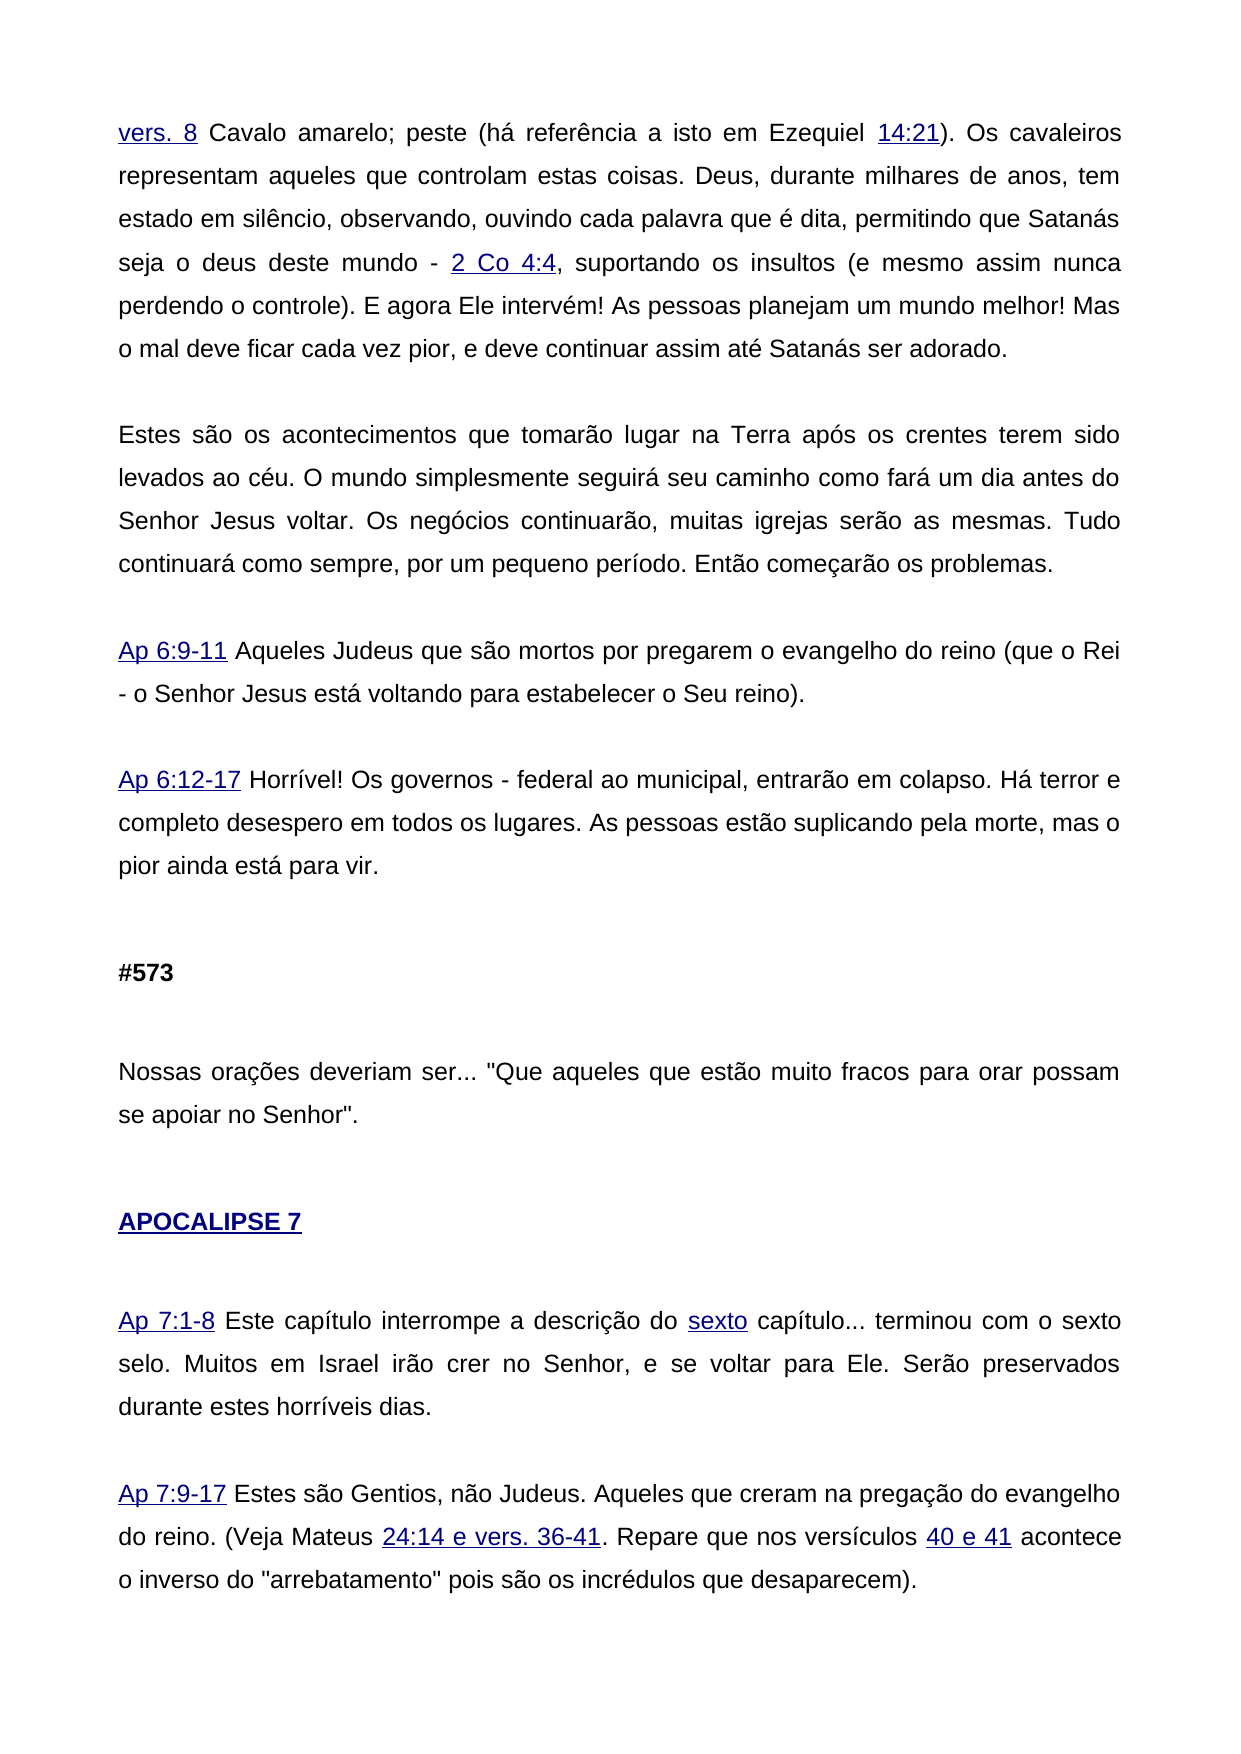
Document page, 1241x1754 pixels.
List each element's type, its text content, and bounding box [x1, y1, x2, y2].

text Estes são os acontecimentos que tomarão lugar na Terra após os crentes terem sido levados ao céu. O mundo simplesmente seguirá seu caminho como fará um dia antes do Senhor Jesus voltar. Os negócios continuarão, muitas igrejas serão as mesmas. Tudo continuará como sempre, por um pequeno período. Então começarão os problemas. [118, 420, 1122, 578]
text Ap 6:12-17 Horrível! Os governos - federal ao municipal, entrarão em colapso. Há terror e completo desespero em todos os lugares. As pessoas estão suplicando pela morte, mas o pior ainda está para vir. [118, 765, 1122, 880]
text Ap 6:9-11 Aqueles Judeus que são mortos por pregarem o evangelho do reino (que o Rei - o Senhor Jesus está voltando para estabelecer o Seu reino). [118, 636, 1122, 707]
text Nossas orações deveriam ser... "Que aqueles que estão muito fracos para orar possam se apoiar no Senhor". [118, 1057, 1122, 1129]
text Ap 7:1-8 Este capítulo interrompe a descrição do sexto capítulo... terminou com o sexto selo. Muitos em Israel irão crer no Senhor, e se voltar para Ele. Serão preservados durante estes horríveis dias. [118, 1306, 1122, 1421]
text Ap 7:9-17 Estes são Gentios, não Judeus. Aqueles que creram na pregação do evangelho do reino. (Veja Mateus 24:14 e vers. 36-41. Repare que nos versículos 40 e 41 acontece o inverso do "arrebatamento" pois são os incrédulos que desaparecem). [118, 1478, 1122, 1593]
text vers. 8 Cavalo amarelo; peste (há referência a isto em Ezequiel 14:21). Os cavaleiros representam aqueles que controlam estas coisas. Deus, durante milhares de anos, tem estado em silêncio, observando, ouvindo cada palavra que é dita, permitindo que Satanás seja o deus deste mundo - 2 Co 4:4, suportando os insultos (e mesmo assim nunca perdendo o controle). E agora Ele intervém! As pessoas planejam um mundo melhor! Mas o mal deve ficar cada vez pior, e deve continuar assim até Satanás ser adorado. [118, 118, 1122, 362]
subtitle #573 [118, 958, 1122, 987]
subtitle APOCALIPSE 7 [118, 1207, 1122, 1236]
